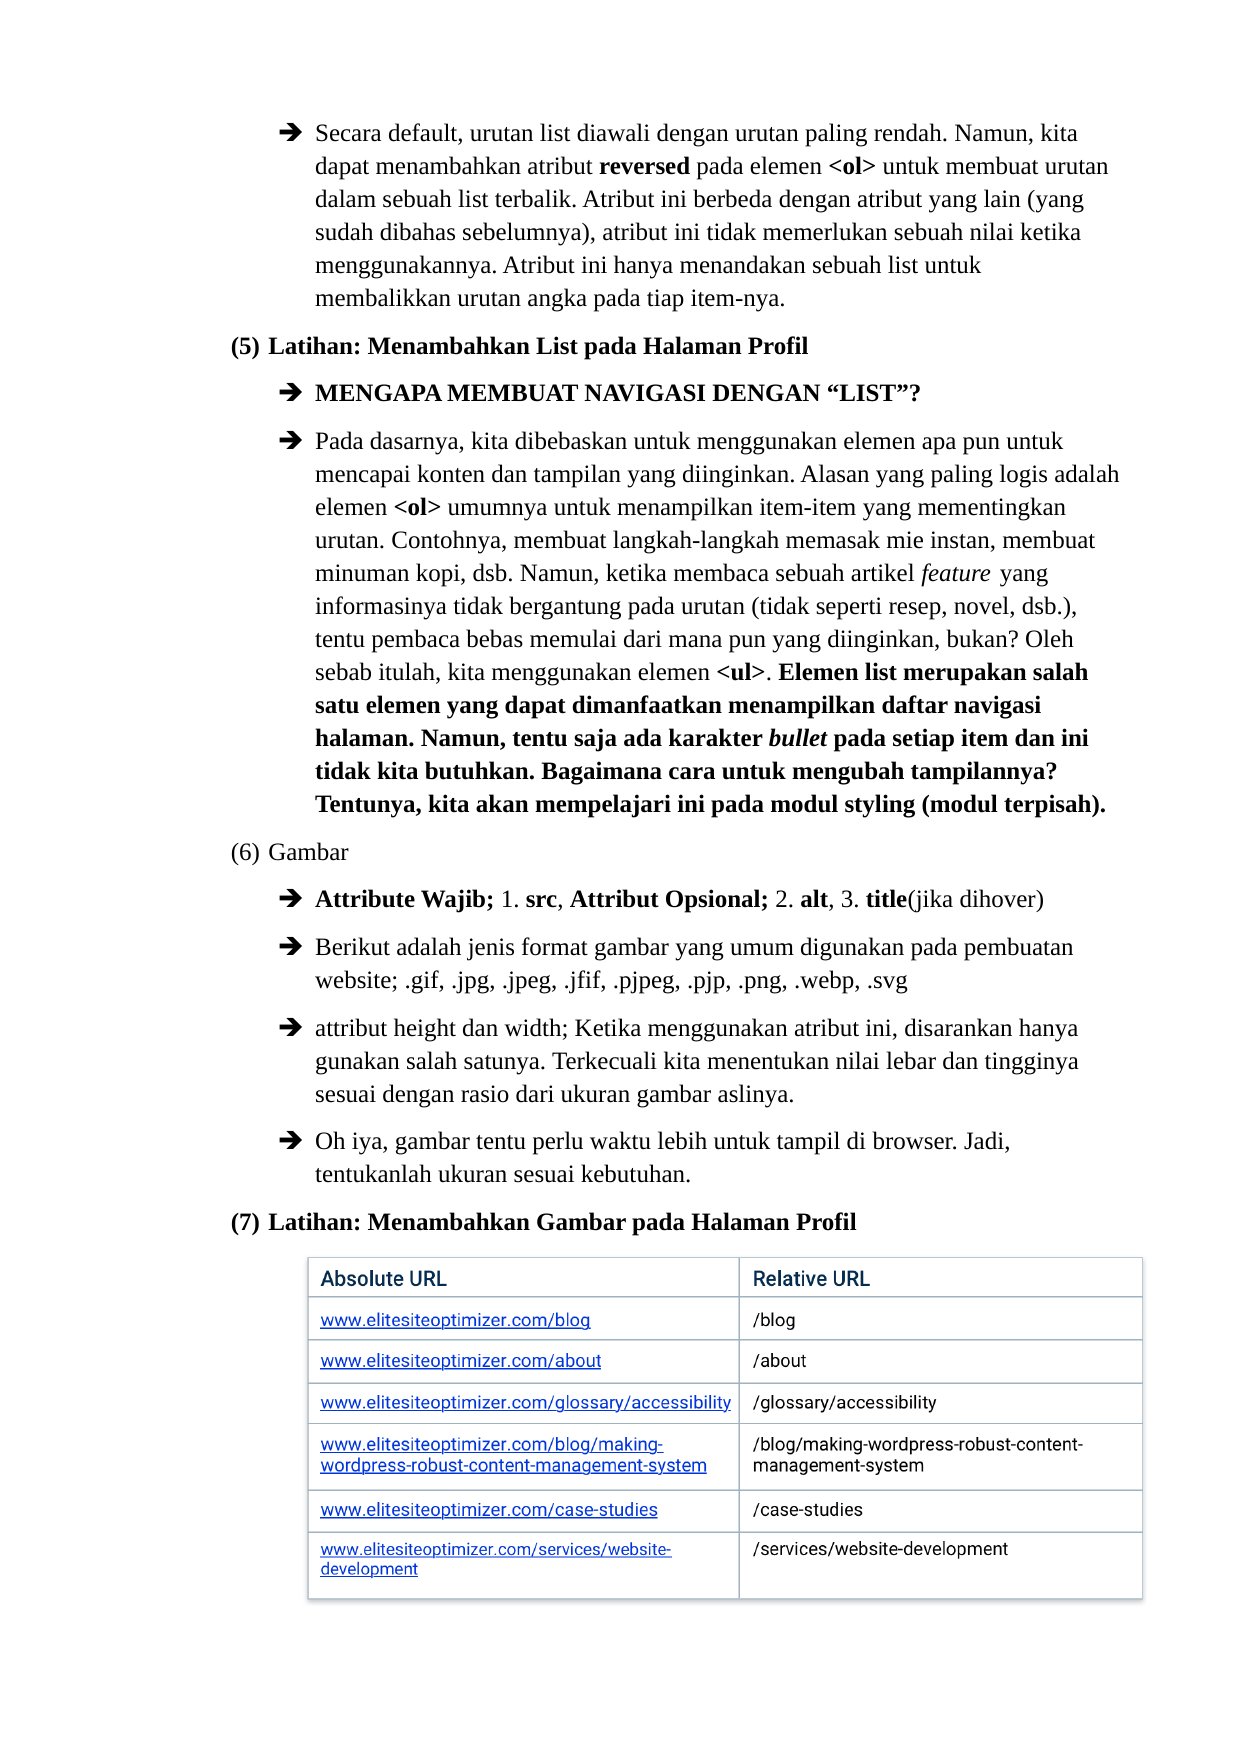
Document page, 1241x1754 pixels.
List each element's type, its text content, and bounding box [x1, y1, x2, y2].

list Berikut adalah jenis format gambar yang umum digunakan pada pembuatan website; .gif, .jpg, .jpeg, .jfif, .pjpeg, .pjp, .png, .webp, .svg [277, 932, 1122, 994]
picture [302, 1254, 1148, 1607]
list Latihan: Menambahkan List pada Halaman Profil [231, 331, 1122, 359]
list Attribute Wajib; 1. src, Attribut Opsional; 2. alt, 3. title(jika dihover) [277, 884, 1122, 913]
list Secara default, urutan list diawali dengan urutan paling rendah. Namun, kita dapat menambahkan atribut reversed pada elemen <ol> untuk membuat urutan dalam sebuah list terbalik. Atribut ini berbeda dengan atribut yang lain (yang sudah dibahas sebelumnya), atribut ini tidak memerlukan sebuah nilai ketika menggunakannya. Atribut ini hanya menandakan sebuah list untuk membalikkan urutan angka pada tiap item-nya. [277, 118, 1122, 312]
list MENGAPA MEMBUAT NAVIGASI DENGAN “LIST”? [277, 378, 1122, 407]
list Oh iya, gambar tentu perlu waktu lebih untuk tampil di browser. Jadi, tentukanlah ukuran sesuai kebutuhan. [277, 1126, 1122, 1188]
list Gambar [231, 837, 1122, 866]
list Latihan: Menambahkan Gambar pada Halaman Profil [231, 1207, 1122, 1236]
list Pada dasarnya, kita dibebaskan untuk menggunakan elemen apa pun untuk mencapai konten dan tampilan yang diinginkan. Alasan yang paling logis adalah elemen <ol> umumnya untuk menampilkan item-item yang mementingkan urutan. Contohnya, membuat langkah-langkah memasak mie instan, membuat minuman kopi, dsb. Namun, ketika membaca sebuah artikel feature yang informasinya tidak bergantung pada urutan (tidak seperti resep, novel, dsb.), tentu pembaca bebas memulai dari mana pun yang diinginkan, bukan? Oleh sebab itulah, kita menggunakan elemen <ul>. Elemen list merupakan salah satu elemen yang dapat dimanfaatkan menampilkan daftar navigasi halaman. Namun, tentu saja ada karakter bullet pada setiap item dan ini tidak kita butuhkan. Bagaimana cara untuk mengubah tampilannya? Tentunya, kita akan mempelajari ini pada modul styling (modul terpisah). [277, 426, 1122, 818]
list attribut height dan width; Ketika menggunakan atribut ini, disarankan hanya gunakan salah satunya. Terkecuali kita menentukan nilai lebar dan tingginya sesuai dengan rasio dari ukuran gambar aslinya. [277, 1013, 1122, 1107]
